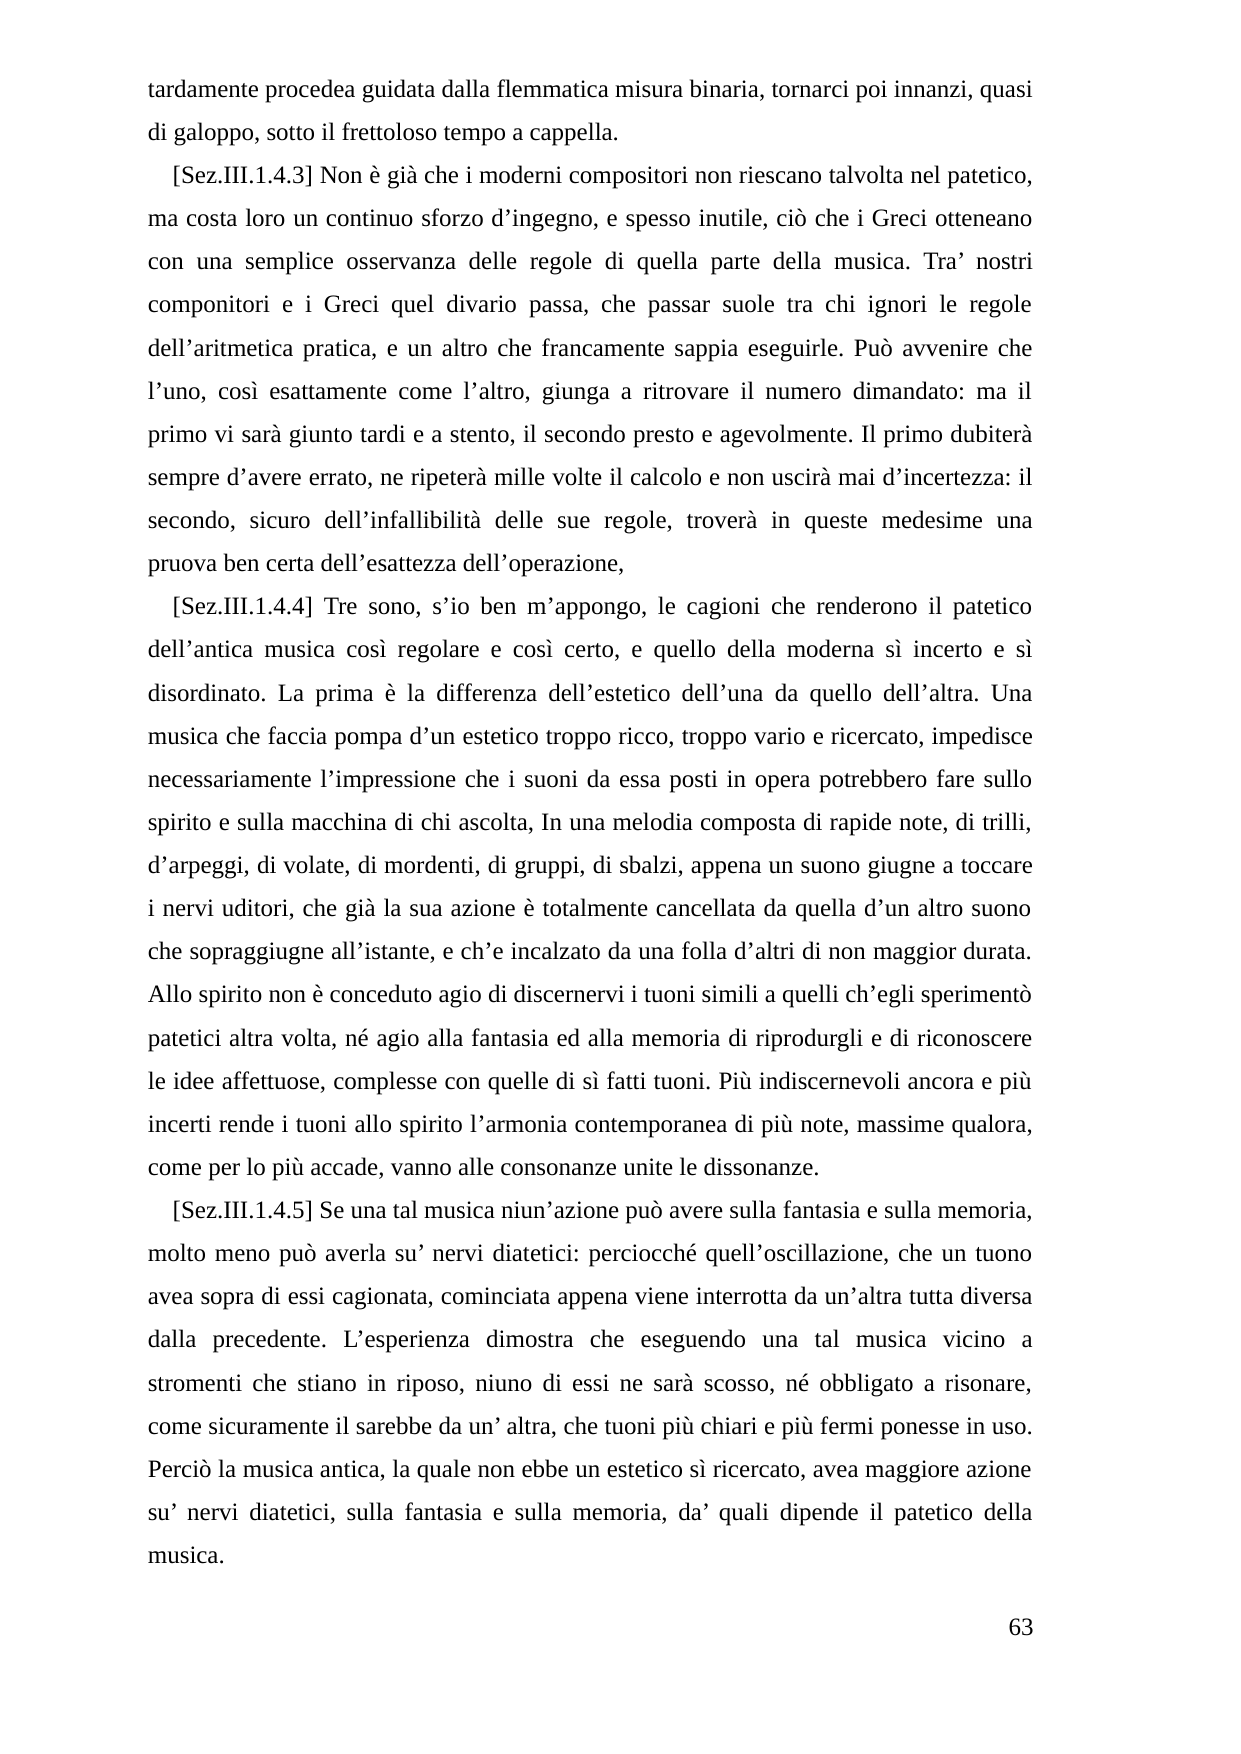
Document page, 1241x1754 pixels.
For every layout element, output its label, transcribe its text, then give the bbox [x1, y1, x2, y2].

text [Sez.III.1.4.5] Se una tal musica niun’azione può avere sulla fantasia e sulla memoria, molto meno può averla su’ nervi diatetici: perciocché quell’oscillazione, che un tuono avea sopra di essi cagionata, cominciata appena viene interrotta da un’altra tutta diversa dalla precedente. L’esperienza dimostra che eseguendo una tal musica vicino a stromenti che stiano in riposo, niuno di essi ne sarà scosso, né obbligato a risonare, come sicuramente il sarebbe da un’ altra, che tuoni più chiari e più fermi ponesse in uso. Perciò la musica antica, la quale non ebbe un estetico sì ricercato, avea maggiore azione su’ nervi diatetici, sulla fantasia e sulla memoria, da’ quali dipende il patetico della musica. [148, 1195, 1033, 1569]
text [Sez.III.1.4.4] Tre sono, s’io ben m’appongo, le cagioni che renderono il patetico dell’antica musica così regolare e così certo, e quello della moderna sì incerto e sì disordinato. La prima è la differenza dell’estetico dell’una da quello dell’altra. Una musica che faccia pompa d’un estetico troppo ricco, troppo vario e ricercato, impedisce necessariamente l’impressione che i suoni da essa posti in opera potrebbero fare sullo spirito e sulla macchina di chi ascolta, In una melodia composta di rapide note, di trilli, d’arpeggi, di volate, di mordenti, di gruppi, di sbalzi, appena un suono giugne a toccare i nervi uditori, che già la sua azione è totalmente cancellata da quella d’un altro suono che sopraggiugne all’istante, e ch’e incalzato da una folla d’altri di non maggior durata. Allo spirito non è conceduto agio di discernervi i tuoni simili a quelli ch’egli sperimentò patetici altra volta, né agio alla fantasia ed alla memoria di riprodurgli e di riconoscere le idee affettuose, complesse con quelle di sì fatti tuoni. Più indiscernevoli ancora e più incerti rende i tuoni allo spirito l’armonia contemporanea di più note, massime qualora, come per lo più accade, vanno alle consonanze unite le dissonanze. [148, 591, 1033, 1181]
text [Sez.III.1.4.3] Non è già che i moderni compositori non riescano talvolta nel patetico, ma costa loro un continuo sforzo d’ingegno, e spesso inutile, ciò che i Greci otteneano con una semplice osservanza delle regole di quella parte della musica. Tra’ nostri componitori e i Greci quel divario passa, che passar suole tra chi ignori le regole dell’aritmetica pratica, e un altro che francamente sappia eseguirle. Può avvenire che l’uno, così esattamente come l’altro, giunga a ritrovare il numero dimandato: ma il primo vi sarà giunto tardi e a stento, il secondo presto e agevolmente. Il primo dubiterà sempre d’avere errato, ne ripeterà mille volte il calcolo e non uscirà mai d’incertezza: il secondo, sicuro dell’infallibilità delle sue regole, troverà in queste medesime una pruova ben certa dell’esattezza dell’operazione, [148, 160, 1033, 577]
text tardamente procedea guidata dalla flemmatica misura binaria, tornarci poi innanzi, quasi di galoppo, sotto il frettoloso tempo a cappella. [148, 74, 1033, 146]
